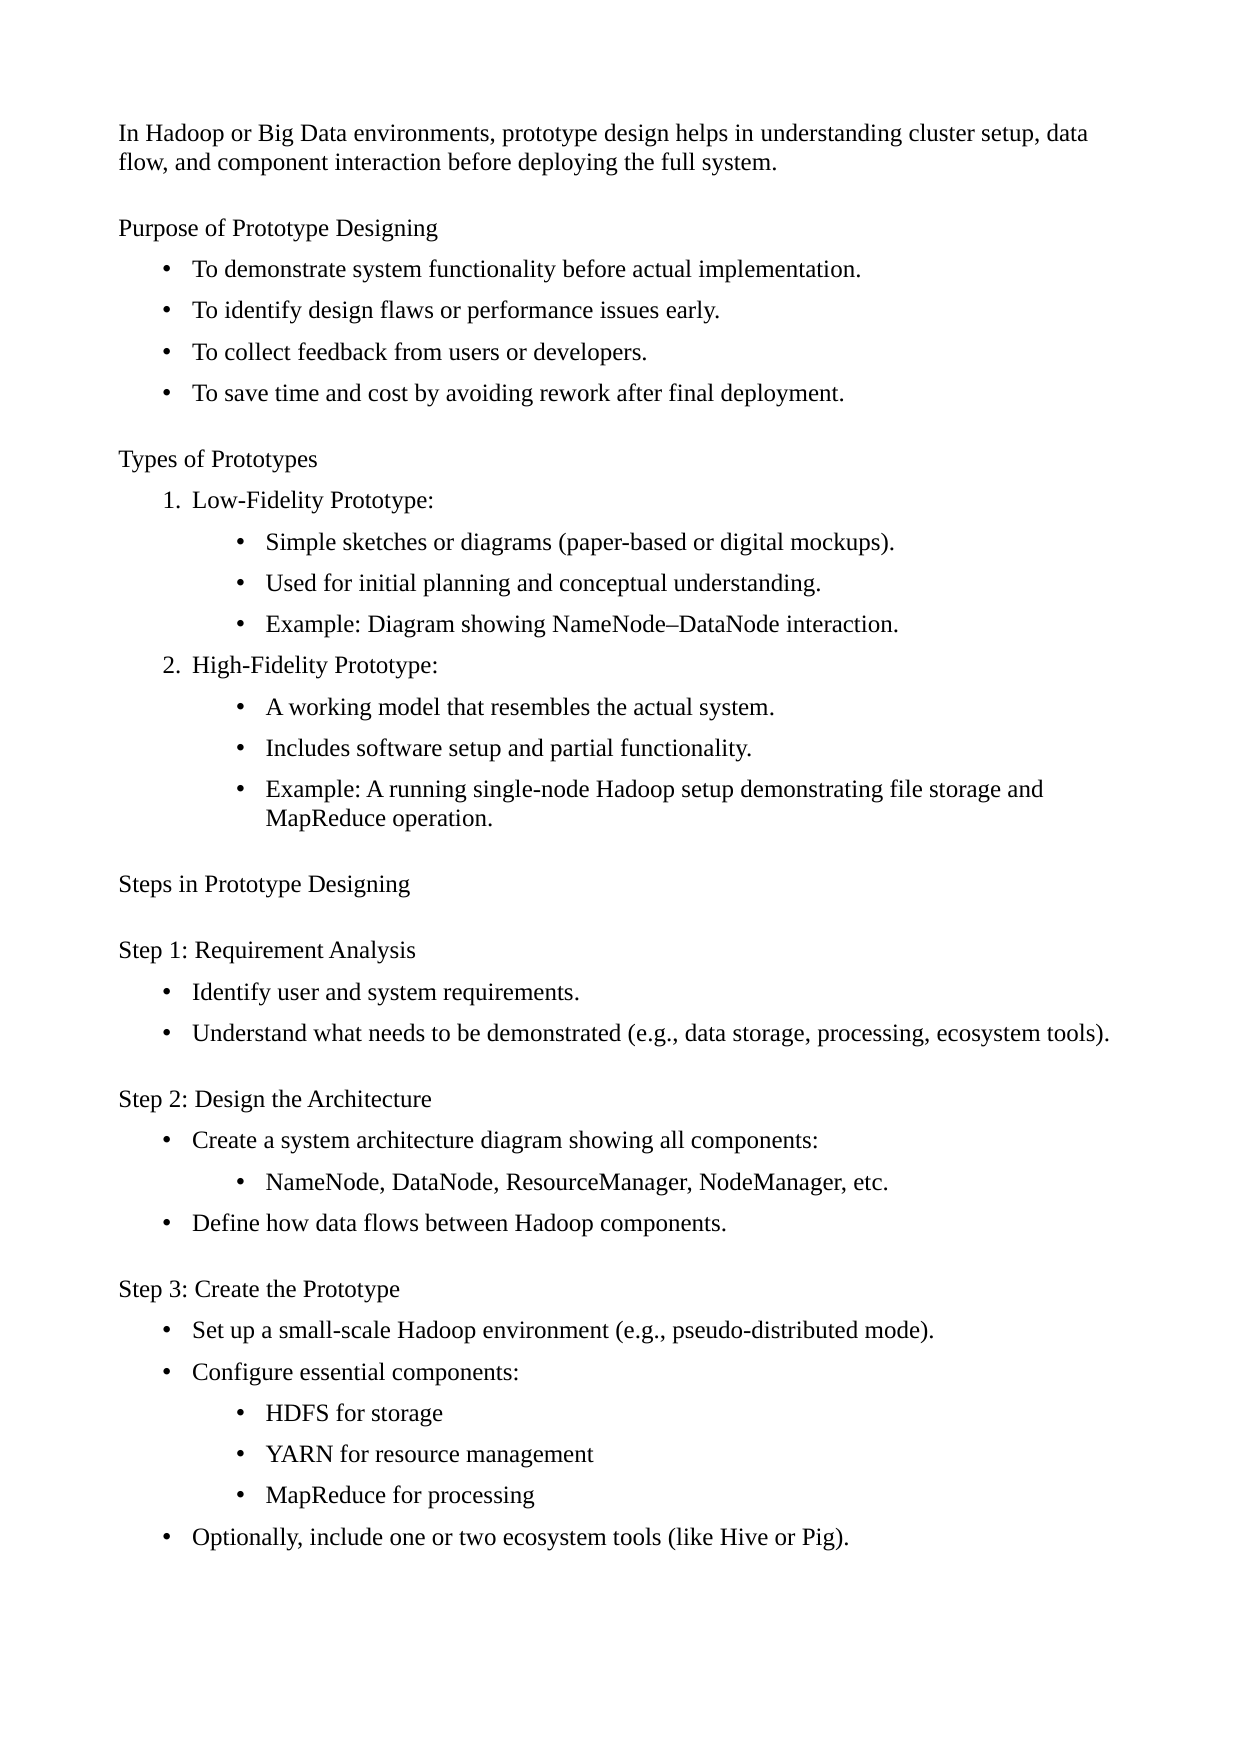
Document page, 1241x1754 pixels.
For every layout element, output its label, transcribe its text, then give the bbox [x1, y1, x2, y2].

subtitle Step 3: Create the Prototype [118, 1274, 1122, 1303]
list Create a system architecture diagram showing all components: [162, 1126, 1122, 1154]
list A working model that resembles the actual system. [236, 692, 1122, 721]
list Identify user and system requirements. [162, 977, 1122, 1006]
list Optionally, include one or two ecosystem tools (like Hive or Pig). [162, 1522, 1122, 1551]
list YARN for resource management [236, 1439, 1122, 1468]
list Define how data flows between Hadoop components. [162, 1208, 1122, 1237]
list Simple sketches or diagrams (paper-based or digital mockups). [236, 527, 1122, 556]
list Example: A running single-node Hadoop setup demonstrating file storage and MapReduce operation. [236, 774, 1122, 832]
subtitle Types of Prototypes [118, 444, 1122, 473]
list Includes software setup and partial functionality. [236, 733, 1122, 762]
list MapReduce for processing [236, 1481, 1122, 1509]
subtitle Step 2: Design the Architecture [118, 1084, 1122, 1113]
list To identify design flaws or performance issues early. [162, 296, 1122, 324]
list Used for initial planning and conceptual understanding. [236, 568, 1122, 597]
list Low-Fidelity Prototype: [162, 486, 1122, 514]
text In Hadoop or Big Data environments, prototype design helps in understanding cluster setup, data flow, and component interaction before deploying the full system. [118, 118, 1122, 176]
subtitle Purpose of Prototype Designing [118, 213, 1122, 242]
list To collect feedback from users or developers. [162, 337, 1122, 366]
list NameNode, DataNode, ResourceManager, NodeManager, etc. [236, 1167, 1122, 1196]
list Example: Diagram showing NameNode–DataNode interaction. [236, 609, 1122, 638]
subtitle Step 1: Requirement Analysis [118, 936, 1122, 964]
list To demonstrate system functionality before actual implementation. [162, 254, 1122, 283]
list To save time and cost by avoiding rework after final deployment. [162, 378, 1122, 407]
list Understand what needs to be demonstrated (e.g., data storage, processing, ecosystem tools). [162, 1018, 1122, 1047]
list High-Fidelity Prototype: [162, 651, 1122, 679]
list Configure essential components: [162, 1357, 1122, 1386]
subtitle Steps in Prototype Designing [118, 869, 1122, 898]
list Set up a small-scale Hadoop environment (e.g., pseudo-distributed mode). [162, 1316, 1122, 1344]
list HDFS for storage [236, 1398, 1122, 1427]
